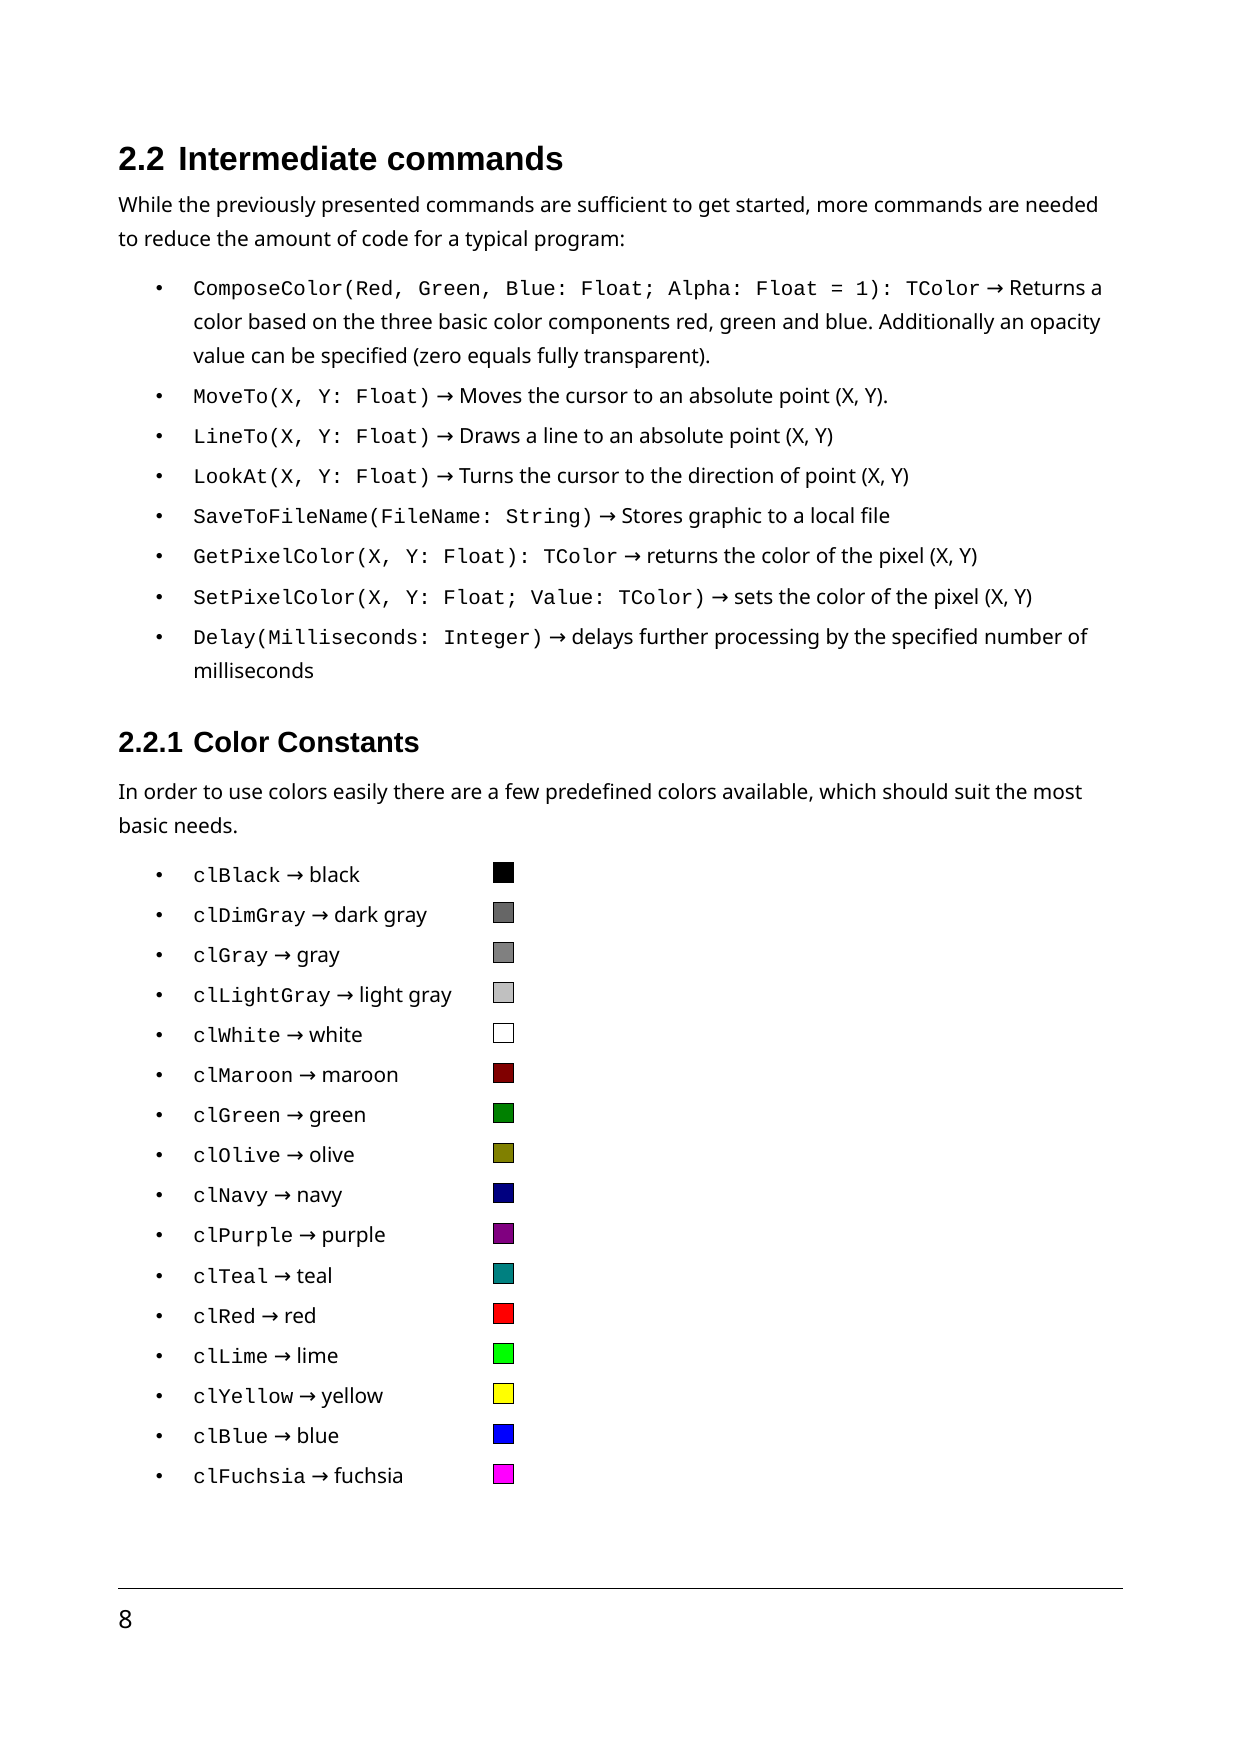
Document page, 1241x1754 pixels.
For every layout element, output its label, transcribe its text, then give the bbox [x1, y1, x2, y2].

list ComposeColor(Red, Green, Blue: Float; Alpha: Float = 1): TColor → Returns a color based on the three basic color components red, green and blue. Additionally an opacity value can be specified (zero equals fully transparent). [156, 273, 1122, 370]
subtitle Color Constants [118, 726, 1122, 759]
list LookAt(X, Y: Float) → Turns the cursor to the direction of point (X, Y) [156, 461, 1122, 490]
list GetPixelColor(X, Y: Float): TColor → returns the color of the pixel (X, Y) [156, 542, 1122, 570]
list clBlack → black [156, 860, 1122, 888]
list clDimGray → dark gray [156, 900, 1122, 928]
list clWhite → white [156, 1020, 1122, 1049]
list clMaroon → maroon [156, 1060, 1122, 1089]
list clNavy → navy [156, 1181, 1122, 1209]
list clLime → lime [156, 1341, 1122, 1369]
list LineTo(X, Y: Float) → Draws a line to an absolute point (X, Y) [156, 421, 1122, 450]
list clOlive → olive [156, 1140, 1122, 1169]
list clTeal → teal [156, 1261, 1122, 1289]
list clGray → gray [156, 940, 1122, 968]
subtitle Intermediate commands [118, 139, 1122, 178]
list clLightGray → light gray [156, 980, 1122, 1008]
text In order to use colors easily there are a few predefined colors available, which should suit the most basic needs. [118, 777, 1122, 839]
list MoveTo(X, Y: Float) → Moves the cursor to an absolute point (X, Y). [156, 381, 1122, 410]
list clRed → red [156, 1301, 1122, 1329]
list SaveToFileName(FileName: String) → Stores graphic to a local file [156, 502, 1122, 530]
list clGreen → green [156, 1100, 1122, 1129]
list clFuchsia → fuchsia [156, 1461, 1122, 1490]
list clYellow → yellow [156, 1381, 1122, 1409]
list clBlue → blue [156, 1421, 1122, 1450]
text While the previously presented commands are sufficient to get started, more commands are needed to reduce the amount of code for a typical program: [118, 190, 1122, 253]
list clPurple → purple [156, 1221, 1122, 1249]
list SetPixelColor(X, Y: Float; Value: TColor) → sets the color of the pixel (X, Y) [156, 582, 1122, 610]
list Delay(Milliseconds: Integer) → delays further processing by the specified number of milliseconds [156, 622, 1122, 684]
